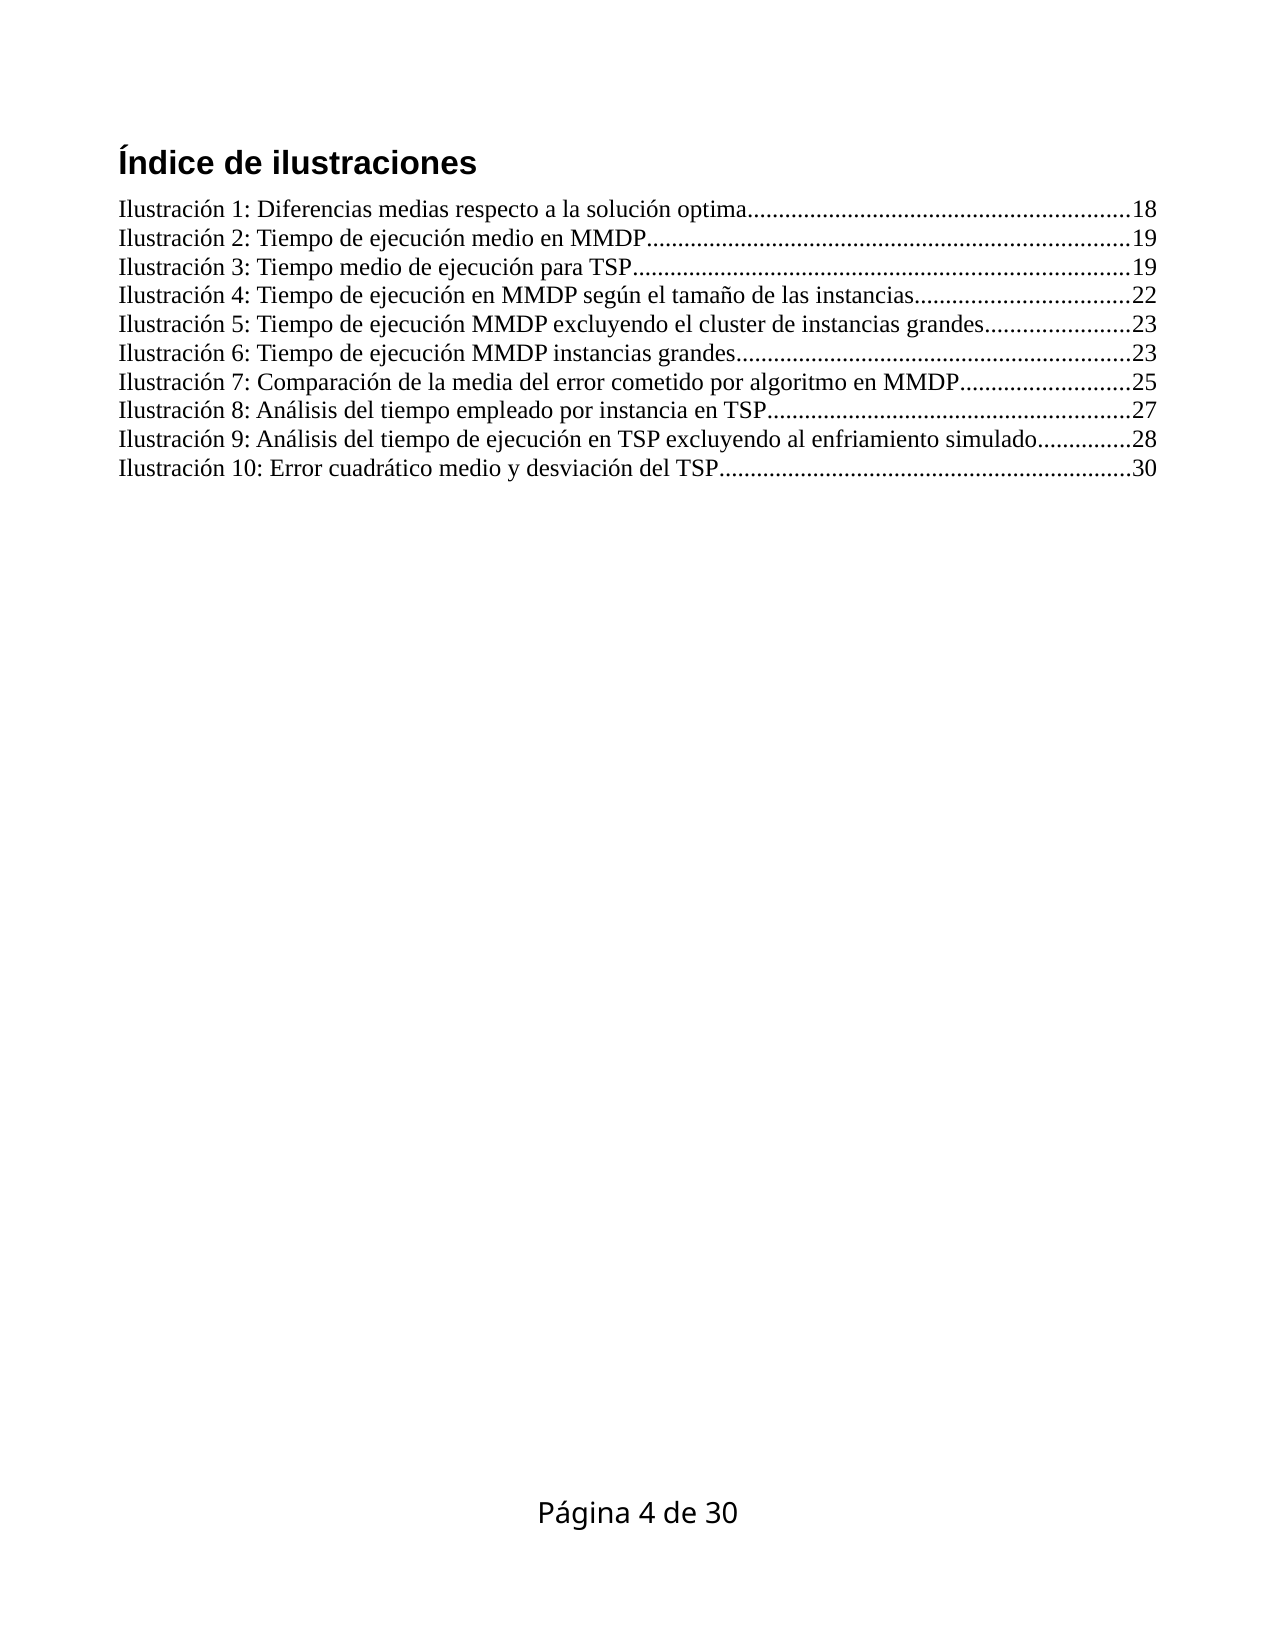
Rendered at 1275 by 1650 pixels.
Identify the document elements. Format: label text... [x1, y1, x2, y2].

text Ilustración 3: Tiempo medio de ejecución para TSP 19 [118, 252, 1157, 280]
text Ilustración 8: Análisis del tiempo empleado por instancia en TSP 27 [118, 395, 1157, 424]
text Ilustración 5: Tiempo de ejecución MMDP excluyendo el cluster de instancias grandes 23 [118, 309, 1157, 338]
text Ilustración 9: Análisis del tiempo de ejecución en TSP excluyendo al enfriamiento simulado 28 [118, 424, 1157, 453]
text Ilustración 7: Comparación de la media del error cometido por algoritmo en MMDP 25 [118, 367, 1157, 395]
text Ilustración 6: Tiempo de ejecución MMDP instancias grandes 23 [118, 338, 1157, 367]
text Ilustración 1: Diferencias medias respecto a la solución optima 18 [118, 194, 1157, 223]
text Ilustración 2: Tiempo de ejecución medio en MMDP 19 [118, 223, 1157, 252]
subtitle Índice de ilustraciones [118, 143, 1157, 182]
text Ilustración 10: Error cuadrático medio y desviación del TSP 30 [118, 453, 1157, 482]
text Ilustración 4: Tiempo de ejecución en MMDP según el tamaño de las instancias 22 [118, 280, 1157, 309]
